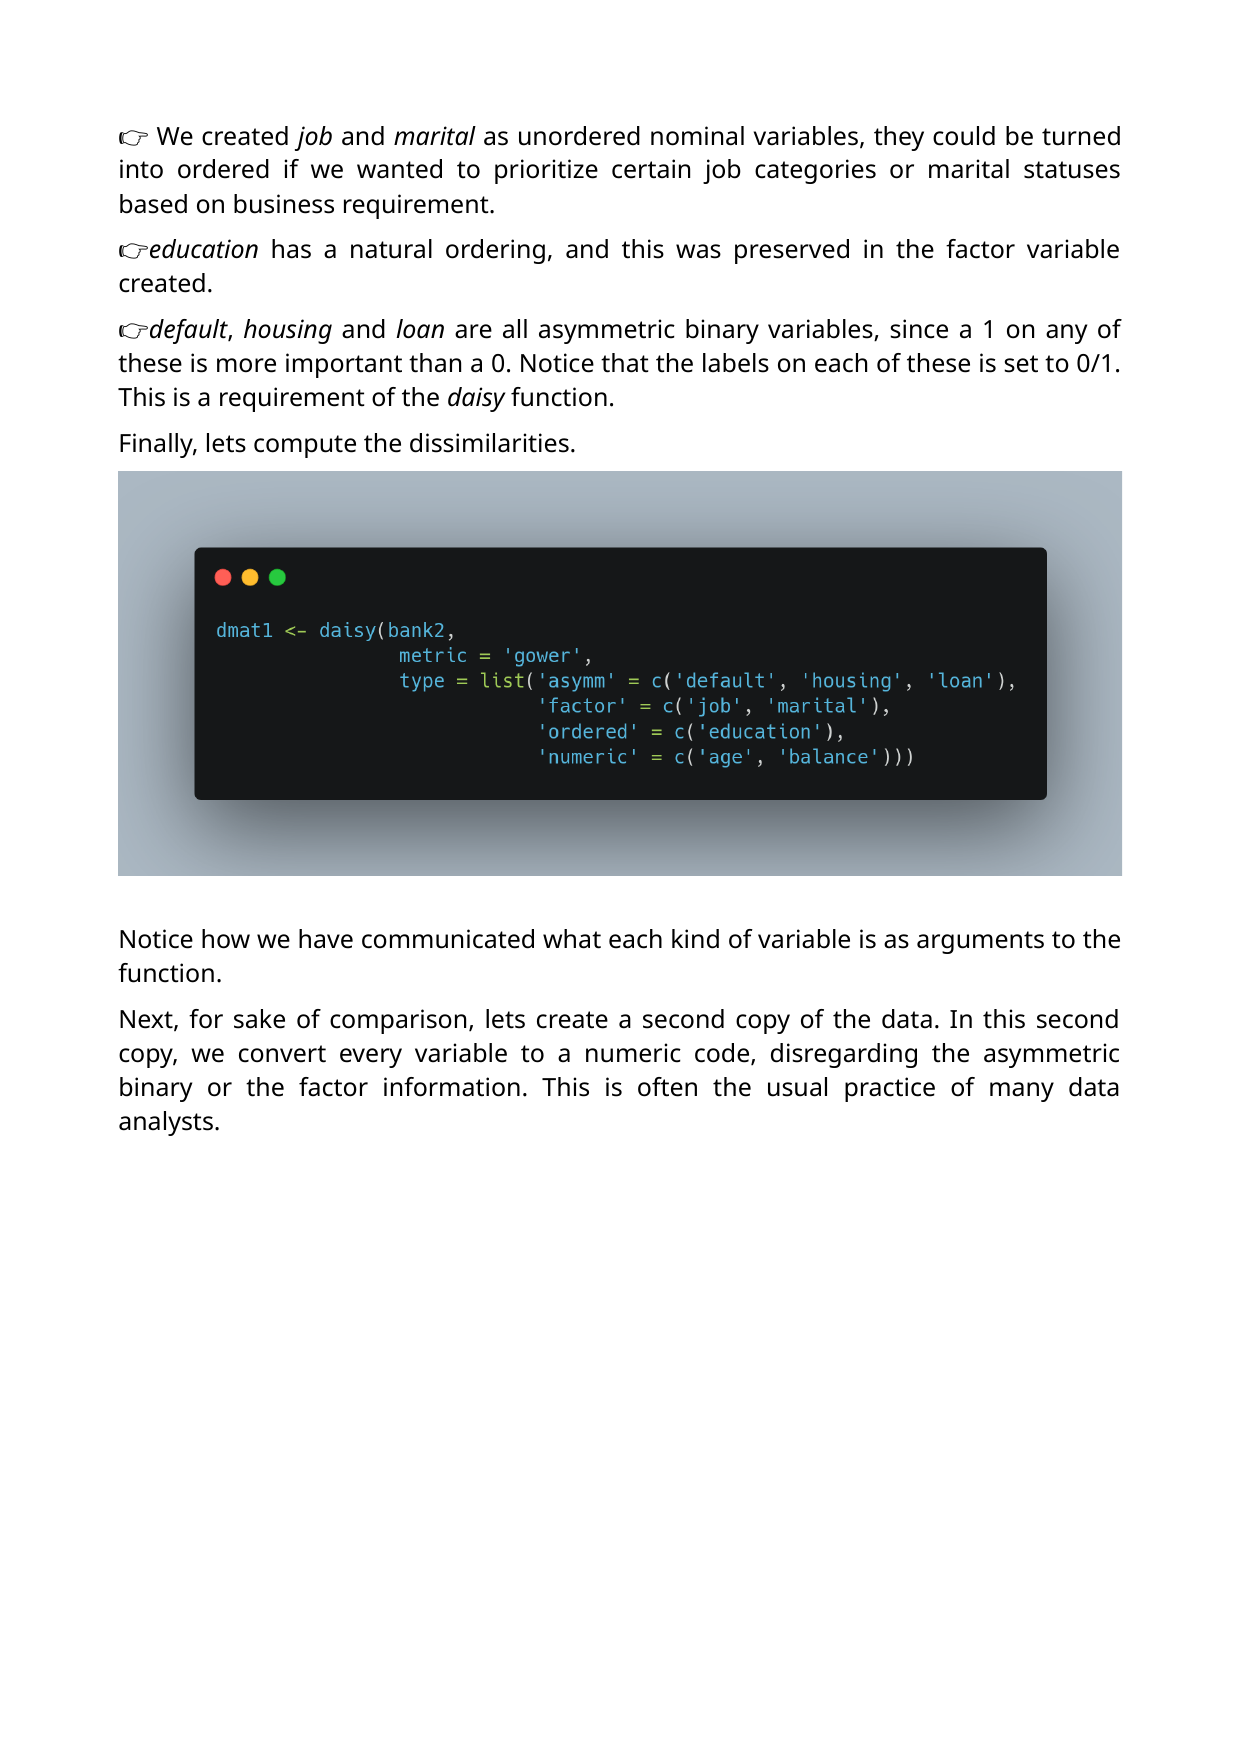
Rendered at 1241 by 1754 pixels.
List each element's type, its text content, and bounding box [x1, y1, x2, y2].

picture [118, 471, 1123, 876]
text Next, for sake of comparison, lets create a second copy of the data. In this second copy, we convert every variable to a numeric code, disregarding the asymmetric binary or the factor information. This is often the usual practice of many data analysts. [118, 1002, 1122, 1138]
text 👉 We created job and marital as unordered nominal variables, they could be turned into ordered if we wanted to prioritize certain job categories or marital statuses based on business requirement. [118, 118, 1122, 220]
text Finally, lets compute the dissimilarities. [118, 426, 1122, 460]
text Notice how we have communicated what each kind of variable is as arguments to the function. [118, 922, 1122, 990]
text 👉default, housing and loan are all asymmetric binary variables, since a 1 on any of these is more important than a 0. Notice that the labels on each of these is set to 0/1. This is a requirement of the daisy function. [118, 312, 1122, 414]
text 👉education has a natural ordering, and this was preserved in the factor variable created. [118, 232, 1122, 300]
